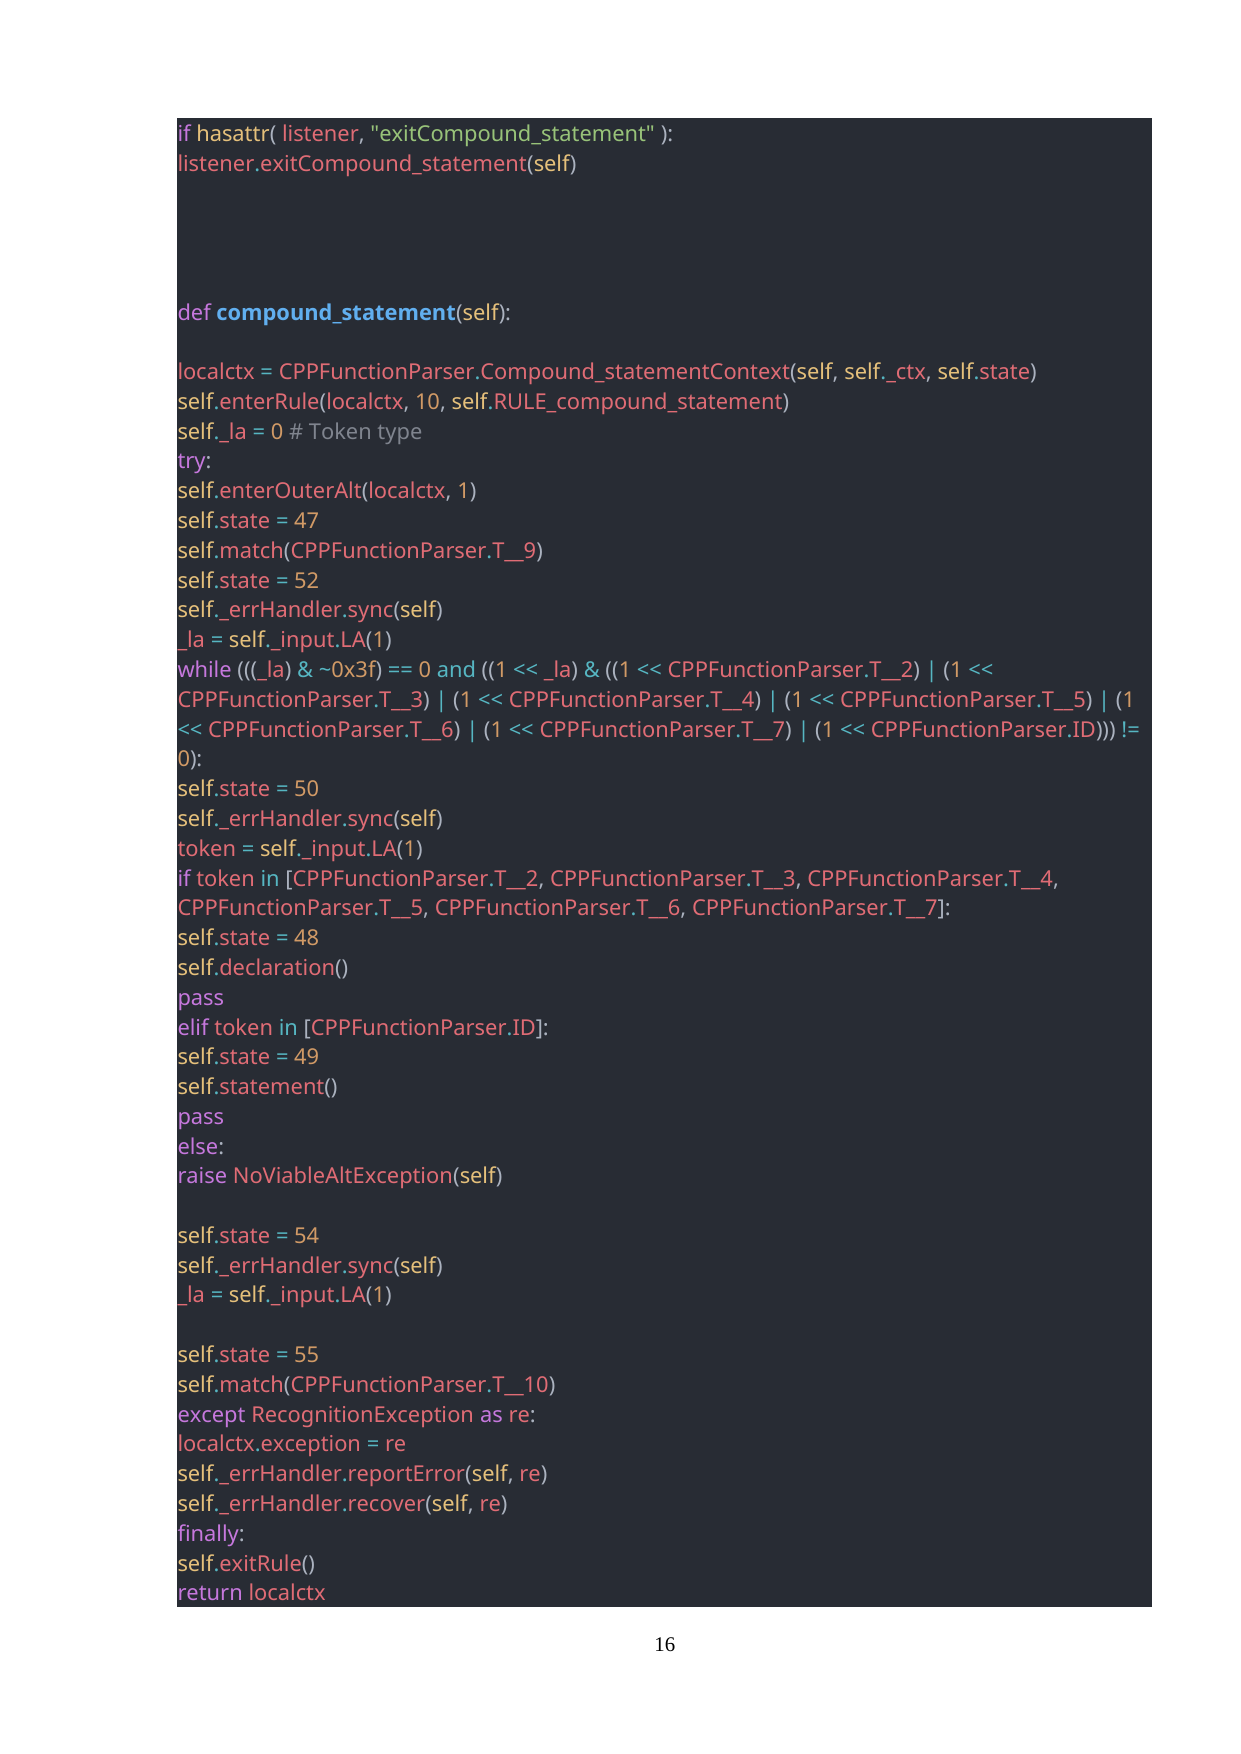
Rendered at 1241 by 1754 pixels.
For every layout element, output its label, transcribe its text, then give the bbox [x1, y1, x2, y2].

text self._errHandler.recover(self, re) [177, 1488, 1152, 1518]
text self._errHandler.reportError(self, re) [177, 1458, 1152, 1488]
text self.declaration() [177, 952, 1152, 982]
text self.state = 52 [177, 564, 1152, 594]
text self._errHandler.sync(self) [177, 1250, 1152, 1279]
text finally: [177, 1518, 1152, 1547]
text self._errHandler.sync(self) [177, 803, 1152, 833]
text self.state = 48 [177, 922, 1152, 952]
text self.exitRule() [177, 1547, 1152, 1577]
text while (((_la) & ~0x3f) == 0 and ((1 << _la) & ((1 << CPPFunctionParser.T__2) | (1 << CPPFunctionParser.T__3) | (1 << CPPFunctionParser.T__4) | (1 << CPPFunctionParser.T__5) | (1 << CPPFunctionParser.T__6) | (1 << CPPFunctionParser.T__7) | (1 << CPPFunctionParser.ID))) != 0): [177, 654, 1152, 773]
text self._errHandler.sync(self) [177, 594, 1152, 624]
text except RecognitionException as re: [177, 1398, 1152, 1428]
text self._la = 0 # Token type [177, 416, 1152, 445]
text elif token in [CPPFunctionParser.ID]: [177, 1011, 1152, 1041]
text listener.exitCompound_statement(self) [177, 148, 1152, 178]
text return localctx [177, 1577, 1152, 1607]
text _la = self._input.LA(1) [177, 624, 1152, 654]
text self.state = 54 [177, 1220, 1152, 1250]
text self.state = 50 [177, 773, 1152, 803]
text self.statement() [177, 1071, 1152, 1101]
text pass [177, 982, 1152, 1011]
text if hasattr( listener, "exitCompound_statement" ): [177, 118, 1152, 148]
text self.match(CPPFunctionParser.T__10) [177, 1369, 1152, 1398]
text _la = self._input.LA(1) [177, 1279, 1152, 1309]
text pass [177, 1101, 1152, 1131]
text token = self._input.LA(1) [177, 833, 1152, 862]
text raise NoViableAltException(self) [177, 1160, 1152, 1190]
text def compound_statement(self): [177, 297, 1152, 326]
text else: [177, 1131, 1152, 1160]
text try: [177, 445, 1152, 475]
text self.enterOuterAlt(localctx, 1) [177, 475, 1152, 505]
text if token in [CPPFunctionParser.T__2, CPPFunctionParser.T__3, CPPFunctionParser.T__4, CPPFunctionParser.T__5, CPPFunctionParser.T__6, CPPFunctionParser.T__7]: [177, 862, 1152, 922]
text self.match(CPPFunctionParser.T__9) [177, 535, 1152, 564]
text self.state = 55 [177, 1339, 1152, 1369]
text self.state = 47 [177, 505, 1152, 535]
text localctx = CPPFunctionParser.Compound_statementContext(self, self._ctx, self.state) [177, 356, 1152, 386]
text self.state = 49 [177, 1041, 1152, 1071]
text self.enterRule(localctx, 10, self.RULE_compound_statement) [177, 386, 1152, 416]
text localctx.exception = re [177, 1428, 1152, 1458]
